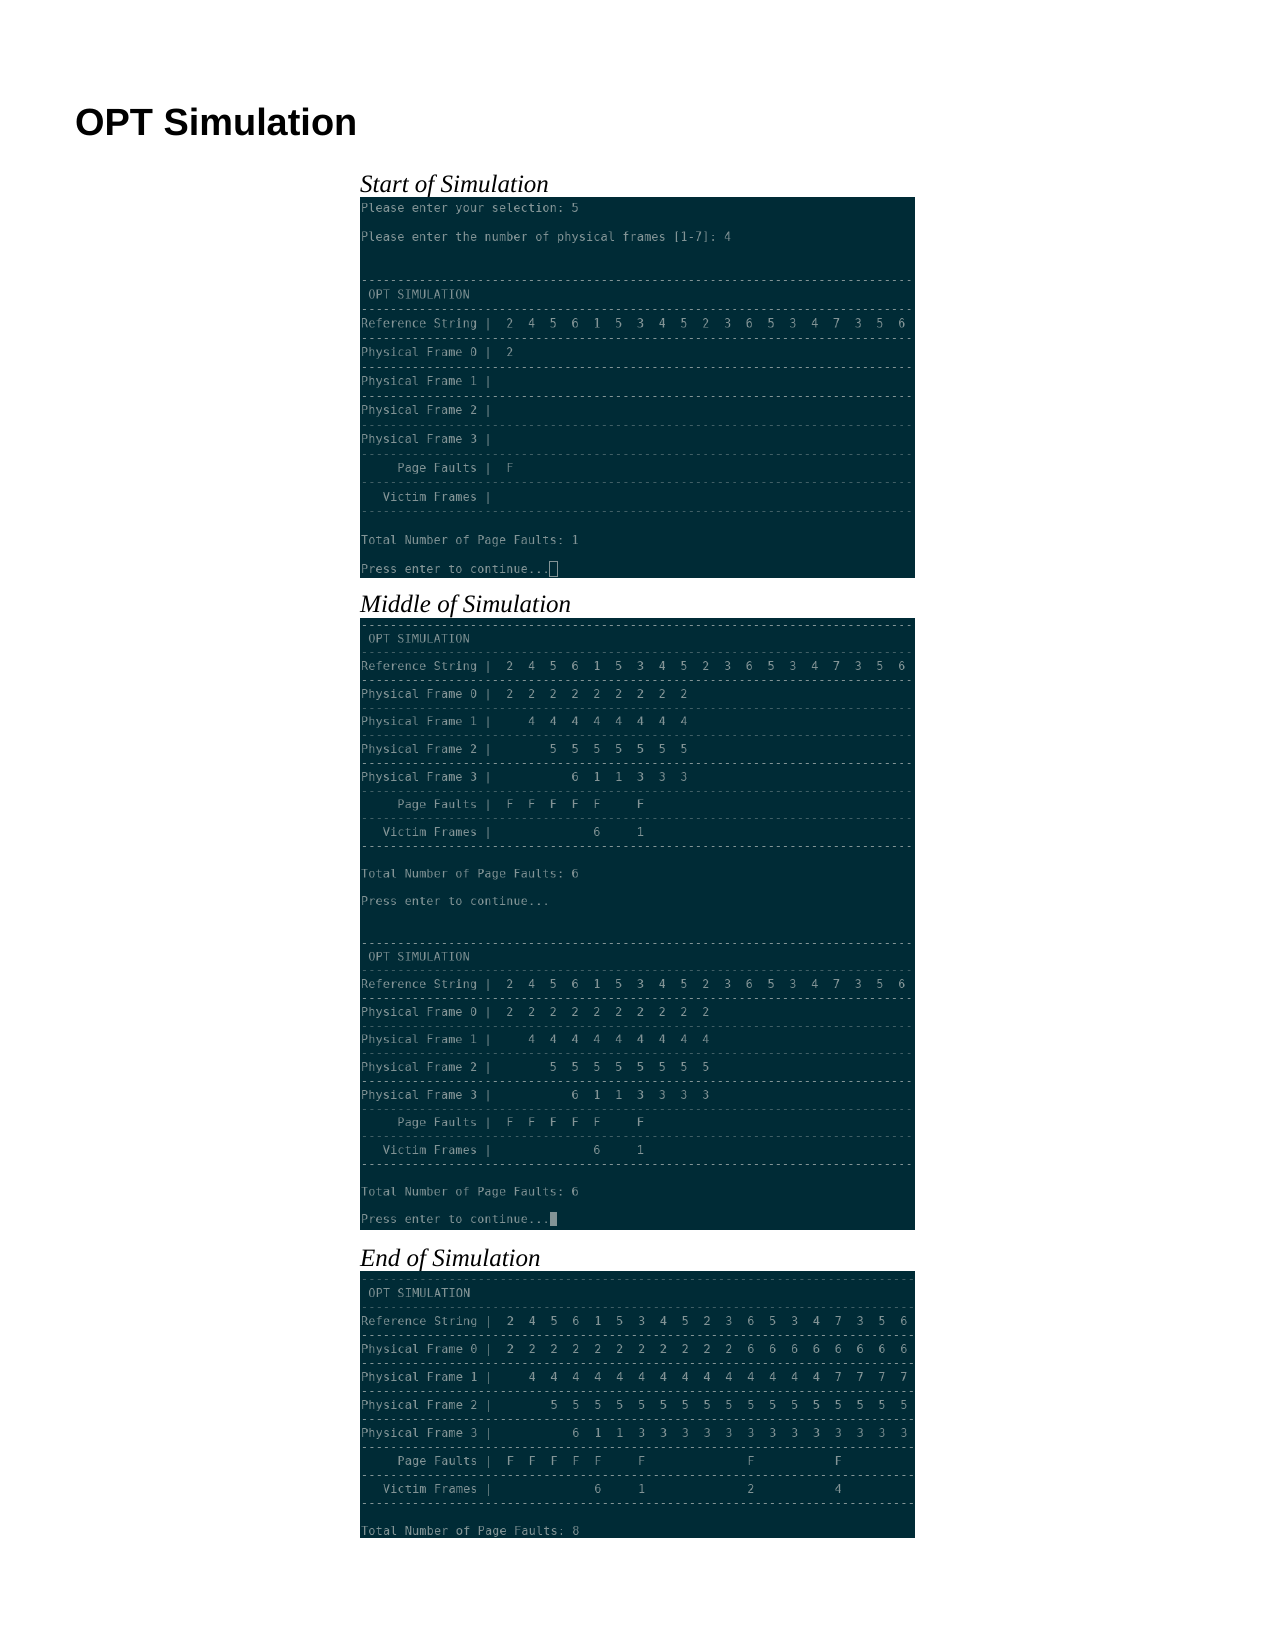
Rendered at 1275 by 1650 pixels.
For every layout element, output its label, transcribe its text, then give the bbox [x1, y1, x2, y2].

picture [446, 379, 454, 384]
picture [446, 747, 454, 752]
picture [446, 350, 454, 355]
picture [446, 1065, 454, 1070]
picture [417, 1529, 425, 1534]
text End of Simulation [360, 1243, 915, 1271]
picture [446, 437, 454, 442]
text Start of Simulation [360, 169, 915, 197]
picture [453, 495, 461, 500]
picture [453, 1148, 461, 1153]
picture [551, 1213, 556, 1225]
picture [446, 692, 454, 697]
text Middle of Simulation [360, 589, 915, 618]
picture [453, 830, 461, 835]
picture [446, 1093, 454, 1098]
subtitle OPT Simulation [75, 100, 1200, 144]
picture [446, 408, 454, 413]
picture [446, 775, 454, 780]
picture [446, 1010, 454, 1015]
